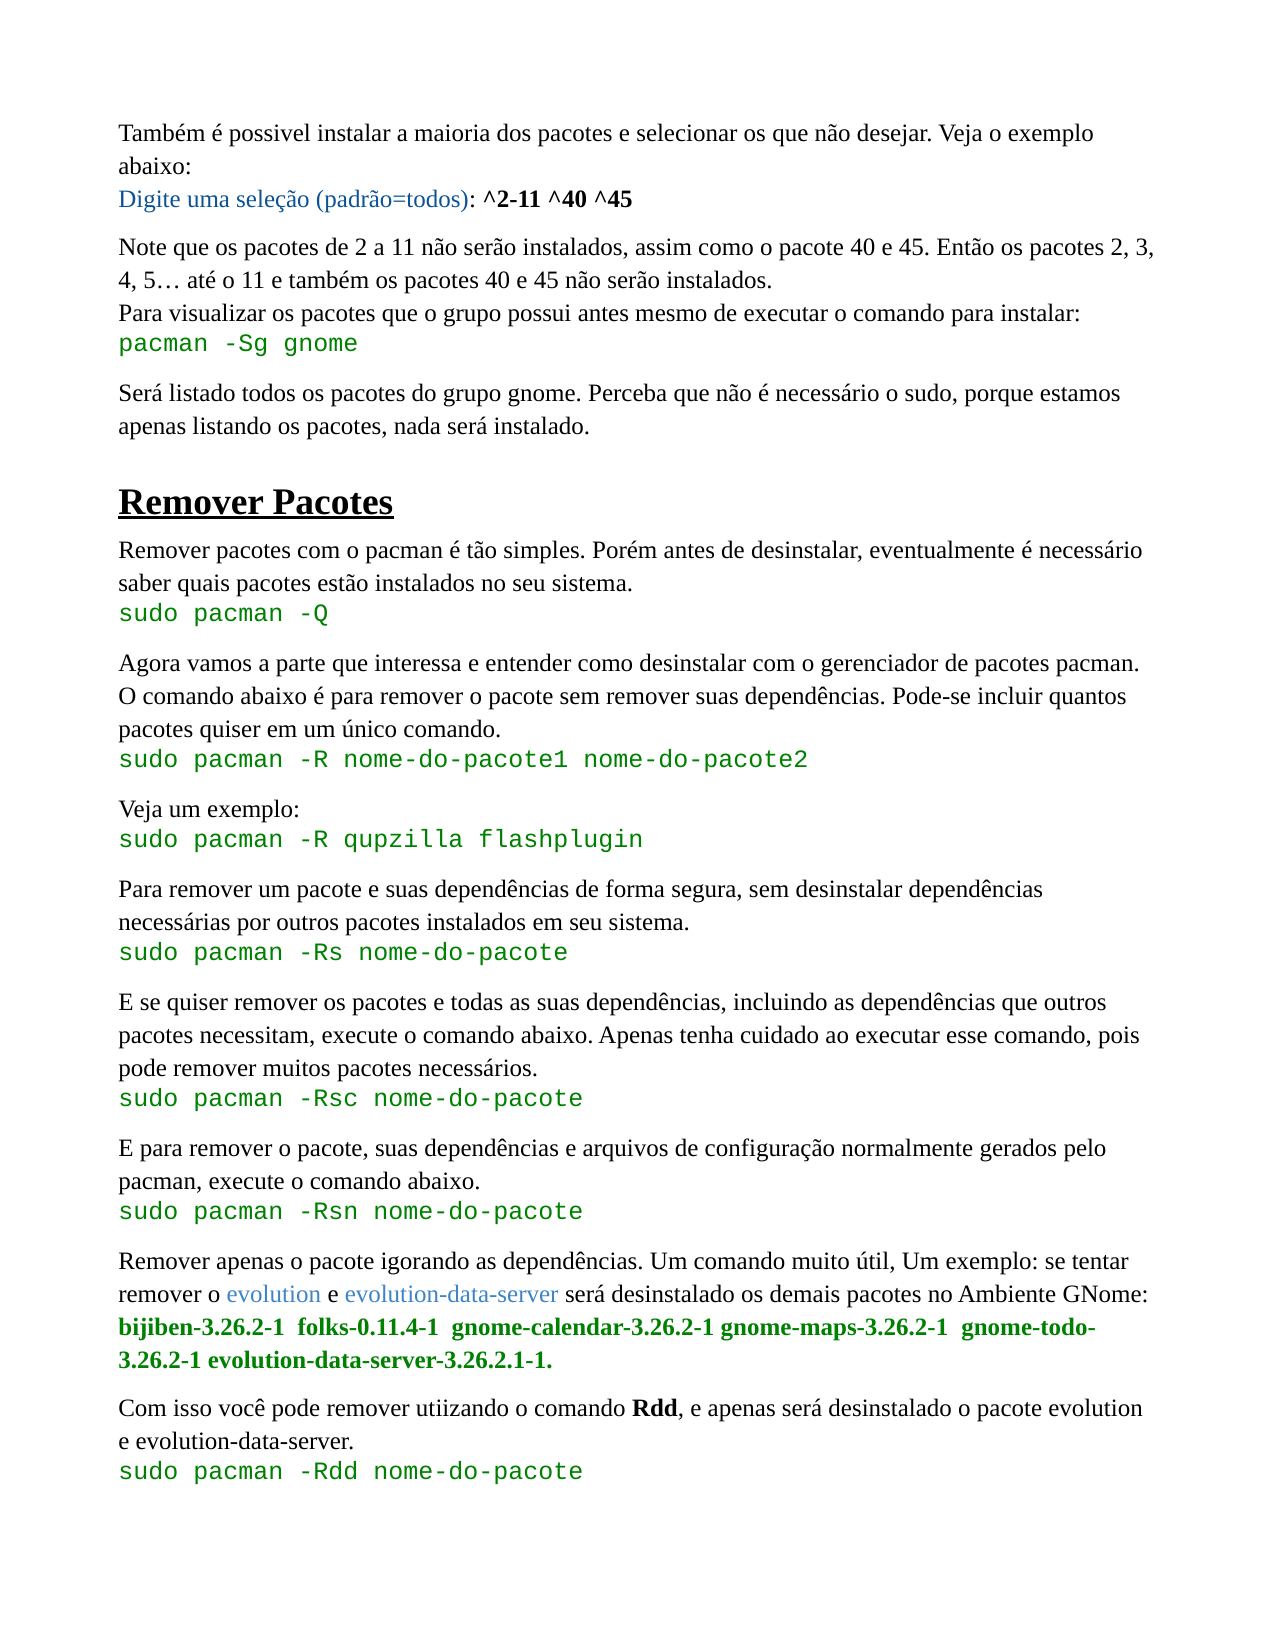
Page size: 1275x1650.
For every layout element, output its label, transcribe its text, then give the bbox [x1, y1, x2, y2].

text Com isso você pode remover utiizando o comando Rdd, e apenas será desinstalado o pacote evolution e evolution-data-server. sudo pacman -Rdd nome-do-pacote [118, 1393, 1157, 1487]
text Será listado todos os pacotes do grupo gnome. Perceba que não é necessário o sudo, porque estamos apenas listando os pacotes, nada será instalado. [118, 378, 1157, 439]
text Para remover um pacote e suas dependências de forma segura, sem desinstalar dependências necessárias por outros pacotes instalados em seu sistema. sudo pacman -Rs nome-do-pacote [118, 874, 1157, 968]
text E se quiser remover os pacotes e todas as suas dependências, incluindo as dependências que outros pacotes necessitam, execute o comando abaixo. Apenas tenha cuidado ao executar esse comando, pois pode remover muitos pacotes necessários. sudo pacman -Rsc nome-do-pacote [118, 987, 1157, 1114]
text Também é possivel instalar a maioria dos pacotes e selecionar os que não desejar. Veja o exemplo abaixo: Digite uma seleção (padrão=todos): ^2-11 ^40 ^45 [118, 118, 1157, 213]
text Veja um exemplo: sudo pacman -R qupzilla flashplugin [118, 794, 1157, 855]
text Note que os pacotes de 2 a 11 não serão instalados, assim como o pacote 40 e 45. Então os pacotes 2, 3, 4, 5… até o 11 e também os pacotes 40 e 45 não serão instalados. Para visualizar os pacotes que o grupo possui antes mesmo de executar o comando para instalar: pacman -Sg gnome [118, 232, 1157, 359]
text Agora vamos a parte que interessa e entender como desinstalar com o gerenciador de pacotes pacman. O comando abaixo é para remover o pacote sem remover suas dependências. Pode-se incluir quantos pacotes quiser em um único comando. sudo pacman -R nome-do-pacote1 nome-do-pacote2 [118, 648, 1157, 775]
subtitle Remover Pacotes [118, 479, 1157, 522]
text E para remover o pacote, suas dependências e arquivos de configuração normalmente gerados pelo pacman, execute o comando abaixo. sudo pacman -Rsn nome-do-pacote [118, 1133, 1157, 1227]
text Remover apenas o pacote igorando as dependências. Um comando muito útil, Um exemplo: se tentar remover o evolution e evolution-data-server será desinstalado os demais pacotes no Ambiente GNome: bijiben-3.26.2-1 folks-0.11.4-1 gnome-calendar-3.26.2-1 gnome-maps-3.26.2-1 gnome-todo-3.26.2-1 evolution-data-server-3.26.2.1-1. [118, 1246, 1157, 1374]
text Remover pacotes com o pacman é tão simples. Porém antes de desinstalar, eventualmente é necessário saber quais pacotes estão instalados no seu sistema. sudo pacman -Q [118, 535, 1157, 629]
